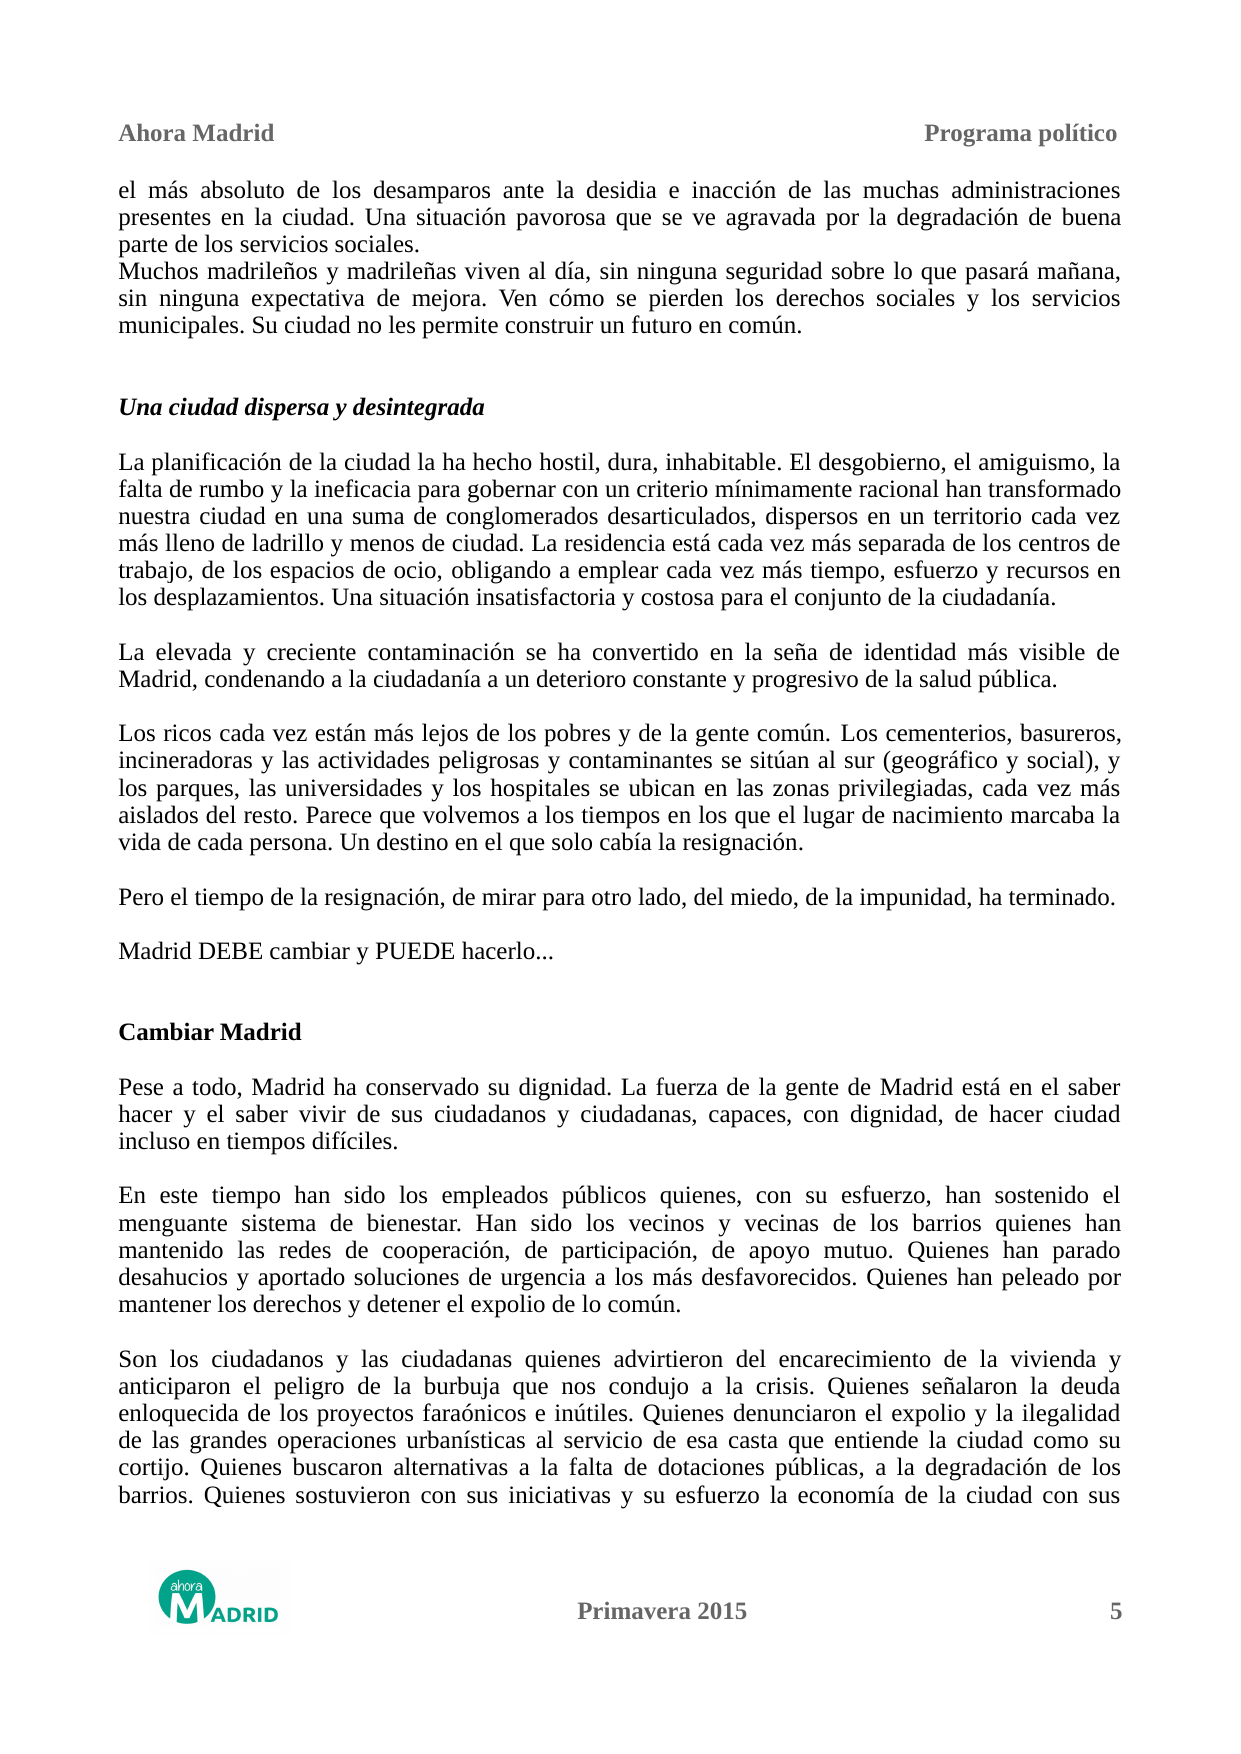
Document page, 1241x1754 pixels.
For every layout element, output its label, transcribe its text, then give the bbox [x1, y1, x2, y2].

text Los ricos cada vez están más lejos de los pobres y de la gente común. Los cementerios, basureros, incineradoras y las actividades peligrosas y contaminantes se sitúan al sur (geográfico y social), y los parques, las universidades y los hospitales se ubican en las zonas privilegiadas, cada vez más aislados del resto. Parece que volvemos a los tiempos en los que el lugar de nacimiento marcaba la vida de cada persona. Un destino en el que solo cabía la resignación. [118, 720, 1122, 856]
text Pese a todo, Madrid ha conservado su dignidad. La fuerza de la gente de Madrid está en el saber hacer y el saber vivir de sus ciudadanos y ciudadanas, capaces, con dignidad, de hacer ciudad incluso en tiempos difíciles. [118, 1073, 1122, 1155]
text Una ciudad dispersa y desintegrada [118, 394, 1122, 421]
text Cambiar Madrid [118, 1019, 1122, 1046]
text Muchos madrileños y madrileñas viven al día, sin ninguna seguridad sobre lo que pasará mañana, sin ninguna expectativa de mejora. Ven cómo se pierden los derechos sociales y los servicios municipales. Su ciudad no les permite construir un futuro en común. [118, 258, 1122, 339]
text En este tiempo han sido los empleados públicos quienes, con su esfuerzo, han sostenido el menguante sistema de bienestar. Han sido los vecinos y vecinas de los barrios quienes han mantenido las redes de cooperación, de participación, de apoyo mutuo. Quienes han parado desahucios y aportado soluciones de urgencia a los más desfavorecidos. Quienes han peleado por mantener los derechos y detener el expolio de lo común. [118, 1182, 1122, 1318]
text La elevada y creciente contaminación se ha convertido en la seña de identidad más visible de Madrid, condenando a la ciudadanía a un deterioro constante y progresivo de la salud pública. [118, 638, 1122, 693]
text el más absoluto de los desamparos ante la desidia e inacción de las muchas administraciones presentes en la ciudad. Una situación pavorosa que se ve agravada por la degradación de buena parte de los servicios sociales. [118, 176, 1122, 258]
picture [149, 1560, 290, 1636]
text Pero el tiempo de la resignación, de mirar para otro lado, del miedo, de la impunidad, ha terminado. [118, 883, 1122, 910]
text La planificación de la ciudad la ha hecho hostil, dura, inhabitable. El desgobierno, el amiguismo, la falta de rumbo y la ineficacia para gobernar con un criterio mínimamente racional han transformado nuestra ciudad en una suma de conglomerados desarticulados, dispersos en un territorio cada vez más lleno de ladrillo y menos de ciudad. La residencia está cada vez más separada de los centros de trabajo, de los espacios de ocio, obligando a emplear cada vez más tiempo, esfuerzo y recursos en los desplazamientos. Una situación insatisfactoria y costosa para el conjunto de la ciudadanía. [118, 448, 1122, 611]
text Madrid DEBE cambiar y PUEDE hacerlo... [118, 938, 1122, 965]
text Son los ciudadanos y las ciudadanas quienes advirtieron del encarecimiento de la vivienda y anticiparon el peligro de la burbuja que nos condujo a la crisis. Quienes señalaron la deuda enloquecida de los proyectos faraónicos e inútiles. Quienes denunciaron el expolio y la ilegalidad de las grandes operaciones urbanísticas al servicio de esa casta que entiende la ciudad como su cortijo. Quienes buscaron alternativas a la falta de dotaciones públicas, a la degradación de los barrios. Quienes sostuvieron con sus iniciativas y su esfuerzo la economía de la ciudad con sus [118, 1345, 1122, 1508]
